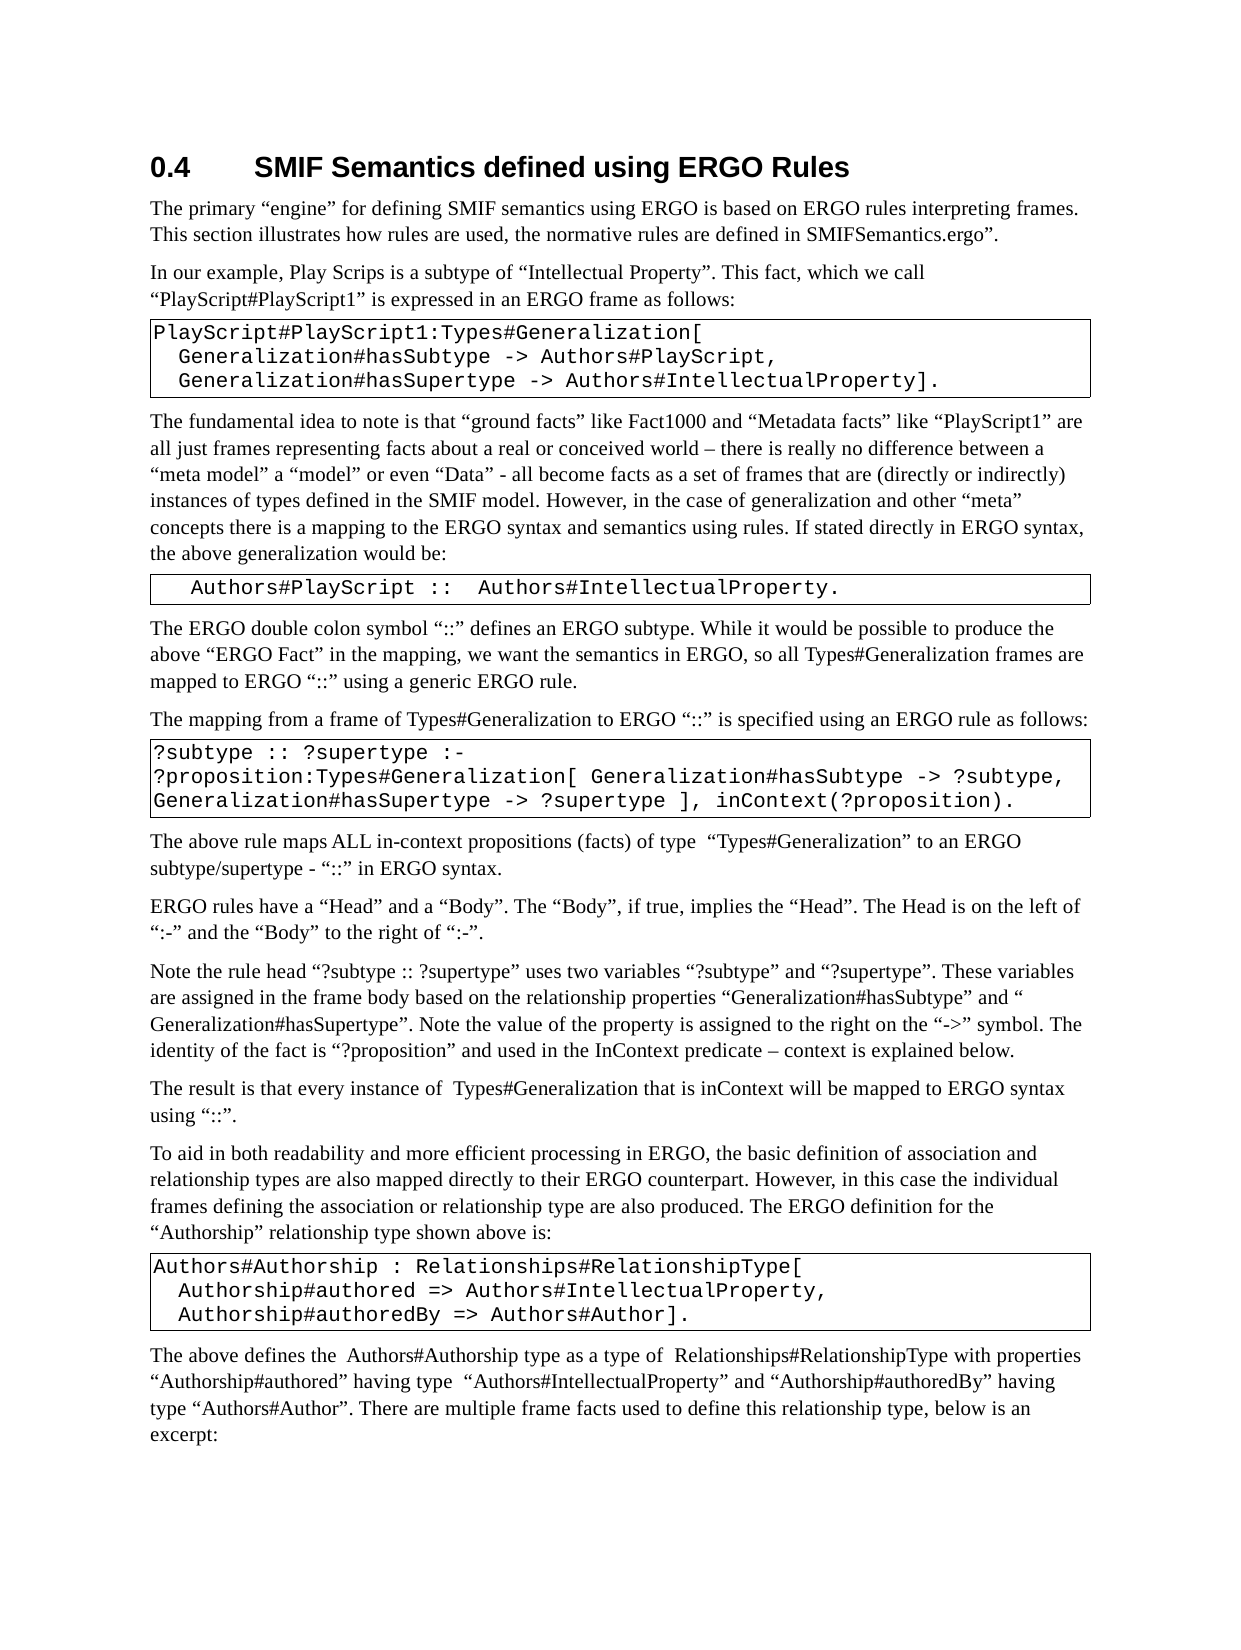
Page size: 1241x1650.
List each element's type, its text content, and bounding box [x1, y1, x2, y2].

text The above rule maps ALL in-context propositions (facts) of type “Types#Generalization” to an ERGO subtype/supertype - “::” in ERGO syntax. [150, 829, 1090, 879]
text Authors#Authorship : Relationships#RelationshipType[ Authorship#authored => Authors#IntellectualProperty, Authorship#authoredBy => Authors#Author]. [151, 1254, 1090, 1330]
text The ERGO double colon symbol “::” defines an ERGO subtype. While it would be possible to produce the above “ERGO Fact” in the mapping, we want the semantics in ERGO, so all Types#Generalization frames are mapped to ERGO “::” using a generic ERGO rule. [150, 616, 1090, 693]
text ERGO rules have a “Head” and a “Body”. The “Body”, if true, implies the “Head”. The Head is on the left of “:-” and the “Body” to the right of “:-”. [150, 894, 1090, 944]
text ?proposition:Types#Generalization[ Generalization#hasSubtype -> ?subtype, Generalization#hasSupertype -> ?supertype ], inContext(?proposition). [151, 763, 1090, 817]
text The above defines the Authors#Authorship type as a type of Relationships#RelationshipType with properties “Authorship#authored” having type “Authors#IntellectualProperty” and “Authorship#authoredBy” having type “Authors#Author”. There are multiple frame facts used to define this relationship type, below is an excerpt: [150, 1342, 1090, 1446]
subtitle SMIF Semantics defined using ERGO Rules [150, 150, 1090, 183]
text In our example, Play Scrips is a subtype of “Intellectual Property”. This fact, which we call “PlayScript#PlayScript1” is expressed in an ERGO frame as follows: [150, 260, 1090, 311]
text PlayScript#PlayScript1:Types#Generalization[ Generalization#hasSubtype -> Authors#PlayScript, Generalization#hasSupertype -> Authors#IntellectualProperty]. [151, 320, 1090, 397]
text The primary “engine” for defining SMIF semantics using ERGO is based on ERGO rules interpreting frames. This section illustrates how rules are used, the normative rules are defined in SMIFSemantics.ergo”. [150, 196, 1090, 246]
text The fundamental idea to note is that “ground facts” like Fact1000 and “Metadata facts” like “PlayScript1” are all just frames representing facts about a real or conceived world – there is really no difference between a “meta model” a “model” or even “Data” - all become facts as a set of frames that are (directly or indirectly) instances of types defined in the SMIF model. However, in the case of generalization and other “meta” concepts there is a mapping to the ERGO syntax and semantics using rules. If stated directly in ERGO syntax, the above generalization would be: [150, 409, 1090, 565]
text The result is that every instance of Types#Generalization that is inContext will be mapped to ERGO syntax using “::”. [150, 1076, 1090, 1127]
text The mapping from a frame of Types#Generalization to ERGO “::” is specified using an ERGO rule as follows: [150, 707, 1090, 731]
text Note the rule head “?subtype :: ?supertype” uses two variables “?subtype” and “?supertype”. These variables are assigned in the frame body based on the relationship properties “Generalization#hasSubtype” and “ Generalization#hasSupertype”. Note the value of the property is assigned to the right on the “->” symbol. The identity of the fact is “?proposition” and used in the InContext predicate – context is explained below. [150, 958, 1090, 1062]
text To aid in both readability and more efficient processing in ERGO, the basic definition of association and relationship types are also mapped directly to their ERGO counterpart. However, in this case the individual frames defining the association or relationship type are also produced. The ERGO definition for the “Authorship” relationship type shown above is: [150, 1141, 1090, 1244]
text Authors#PlayScript :: Authors#IntellectualProperty. [151, 575, 1090, 604]
text ?subtype :: ?supertype :- [151, 740, 1090, 763]
